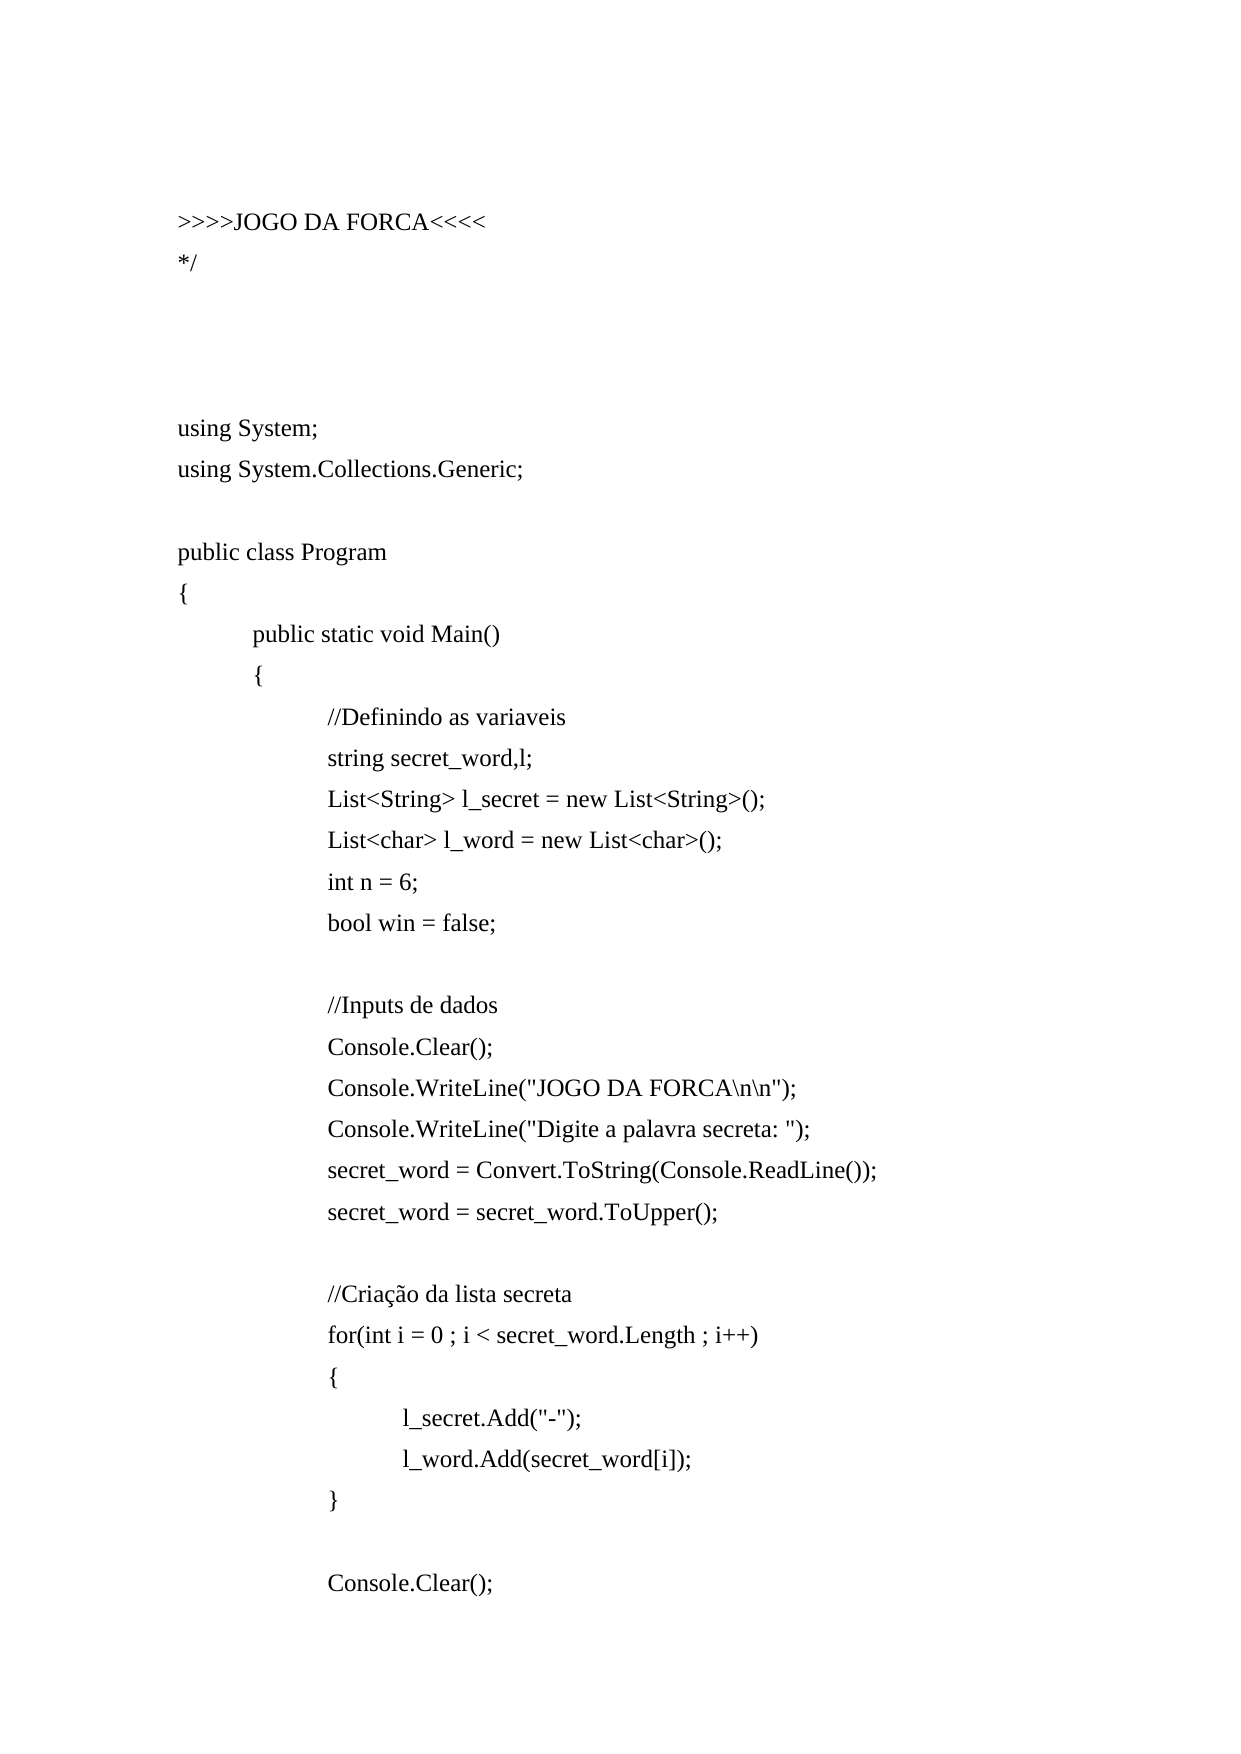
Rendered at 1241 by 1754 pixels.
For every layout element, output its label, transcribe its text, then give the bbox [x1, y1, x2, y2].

text List<String> l_secret = new List<String>(); [177, 784, 1063, 813]
text l_word.Add(secret_word[i]); [177, 1444, 1063, 1473]
text secret_word = secret_word.ToUpper(); [177, 1197, 1063, 1226]
text Console.Clear(); [177, 1032, 1063, 1061]
text >>>>JOGO DA FORCA<<<< [177, 207, 1063, 236]
text //Criação da lista secreta [177, 1279, 1063, 1308]
text { [177, 578, 1063, 607]
text { [177, 661, 1063, 689]
text using System.Collections.Generic; [177, 454, 1063, 483]
text //Inputs de dados [177, 991, 1063, 1019]
text */ [177, 248, 1063, 277]
text Console.WriteLine("JOGO DA FORCA\n\n"); [177, 1073, 1063, 1102]
text //Definindo as variaveis [177, 702, 1063, 731]
text l_secret.Add("-"); [177, 1403, 1063, 1432]
text { [177, 1362, 1063, 1391]
text bool win = false; [177, 908, 1063, 937]
text List<char> l_word = new List<char>(); [177, 826, 1063, 854]
text Console.WriteLine("Digite a palavra secreta: "); [177, 1114, 1063, 1143]
text string secret_word,l; [177, 743, 1063, 772]
text secret_word = Convert.ToString(Console.ReadLine()); [177, 1156, 1063, 1184]
text for(int i = 0 ; i < secret_word.Length ; i++) [177, 1321, 1063, 1349]
text public static void Main() [177, 619, 1063, 648]
text } [177, 1486, 1063, 1514]
text Console.Clear(); [177, 1568, 1063, 1597]
text public class Program [177, 537, 1063, 566]
text int n = 6; [177, 867, 1063, 896]
text using System; [177, 413, 1063, 442]
